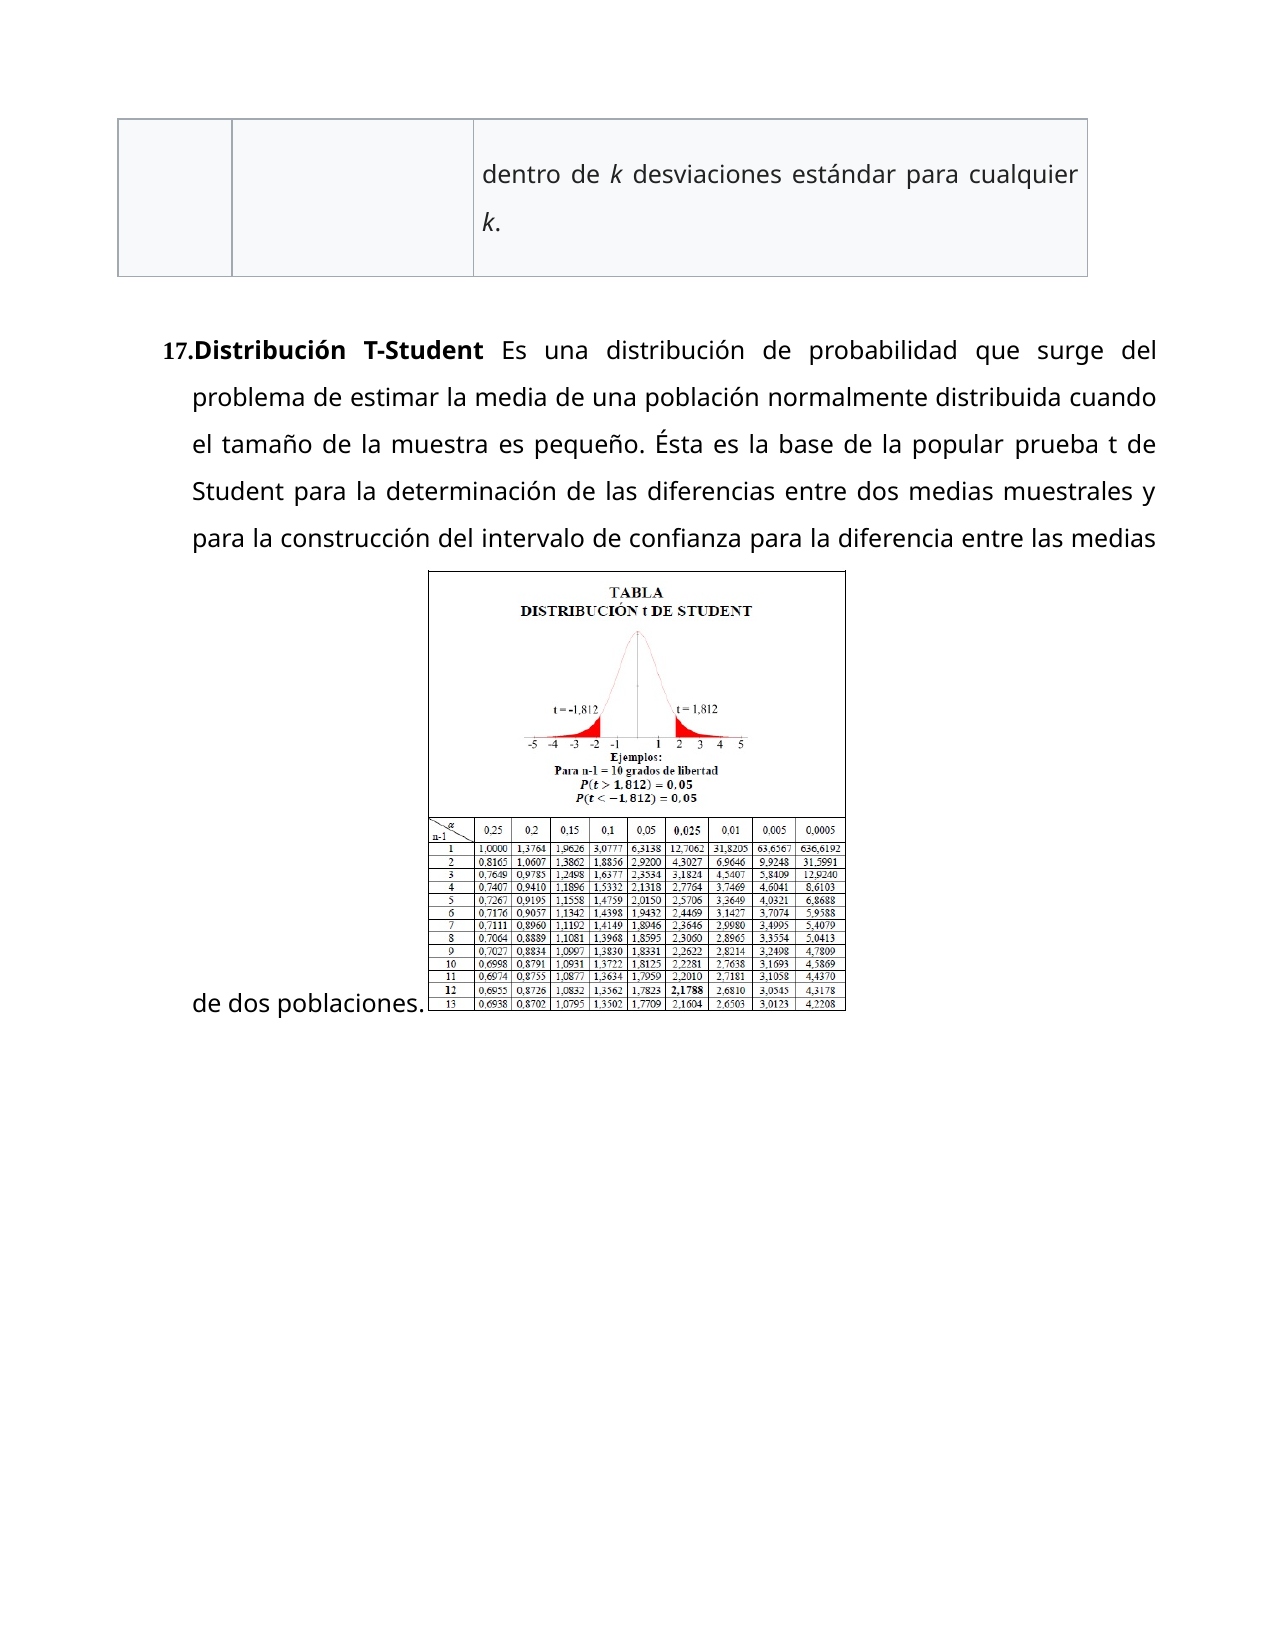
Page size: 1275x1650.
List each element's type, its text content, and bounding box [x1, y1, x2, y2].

table_cell [119, 120, 231, 276]
picture [425, 567, 847, 1013]
table_cell dentro de k desviaciones estándar para cualquier k. [474, 120, 1087, 276]
list Distribución T-Student Es una distribución de probabilidad que surge del problema de estimar la media de una población normalmente distribuida cuando el tamaño de la muestra es pequeño. Ésta es la base de la popular prueba t de Student para la determinación de las diferencias entre dos medias muestrales y para la construcción del intervalo de confianza para la diferencia entre las medias de dos poblaciones. [162, 333, 1157, 1020]
table_cell [233, 120, 473, 276]
